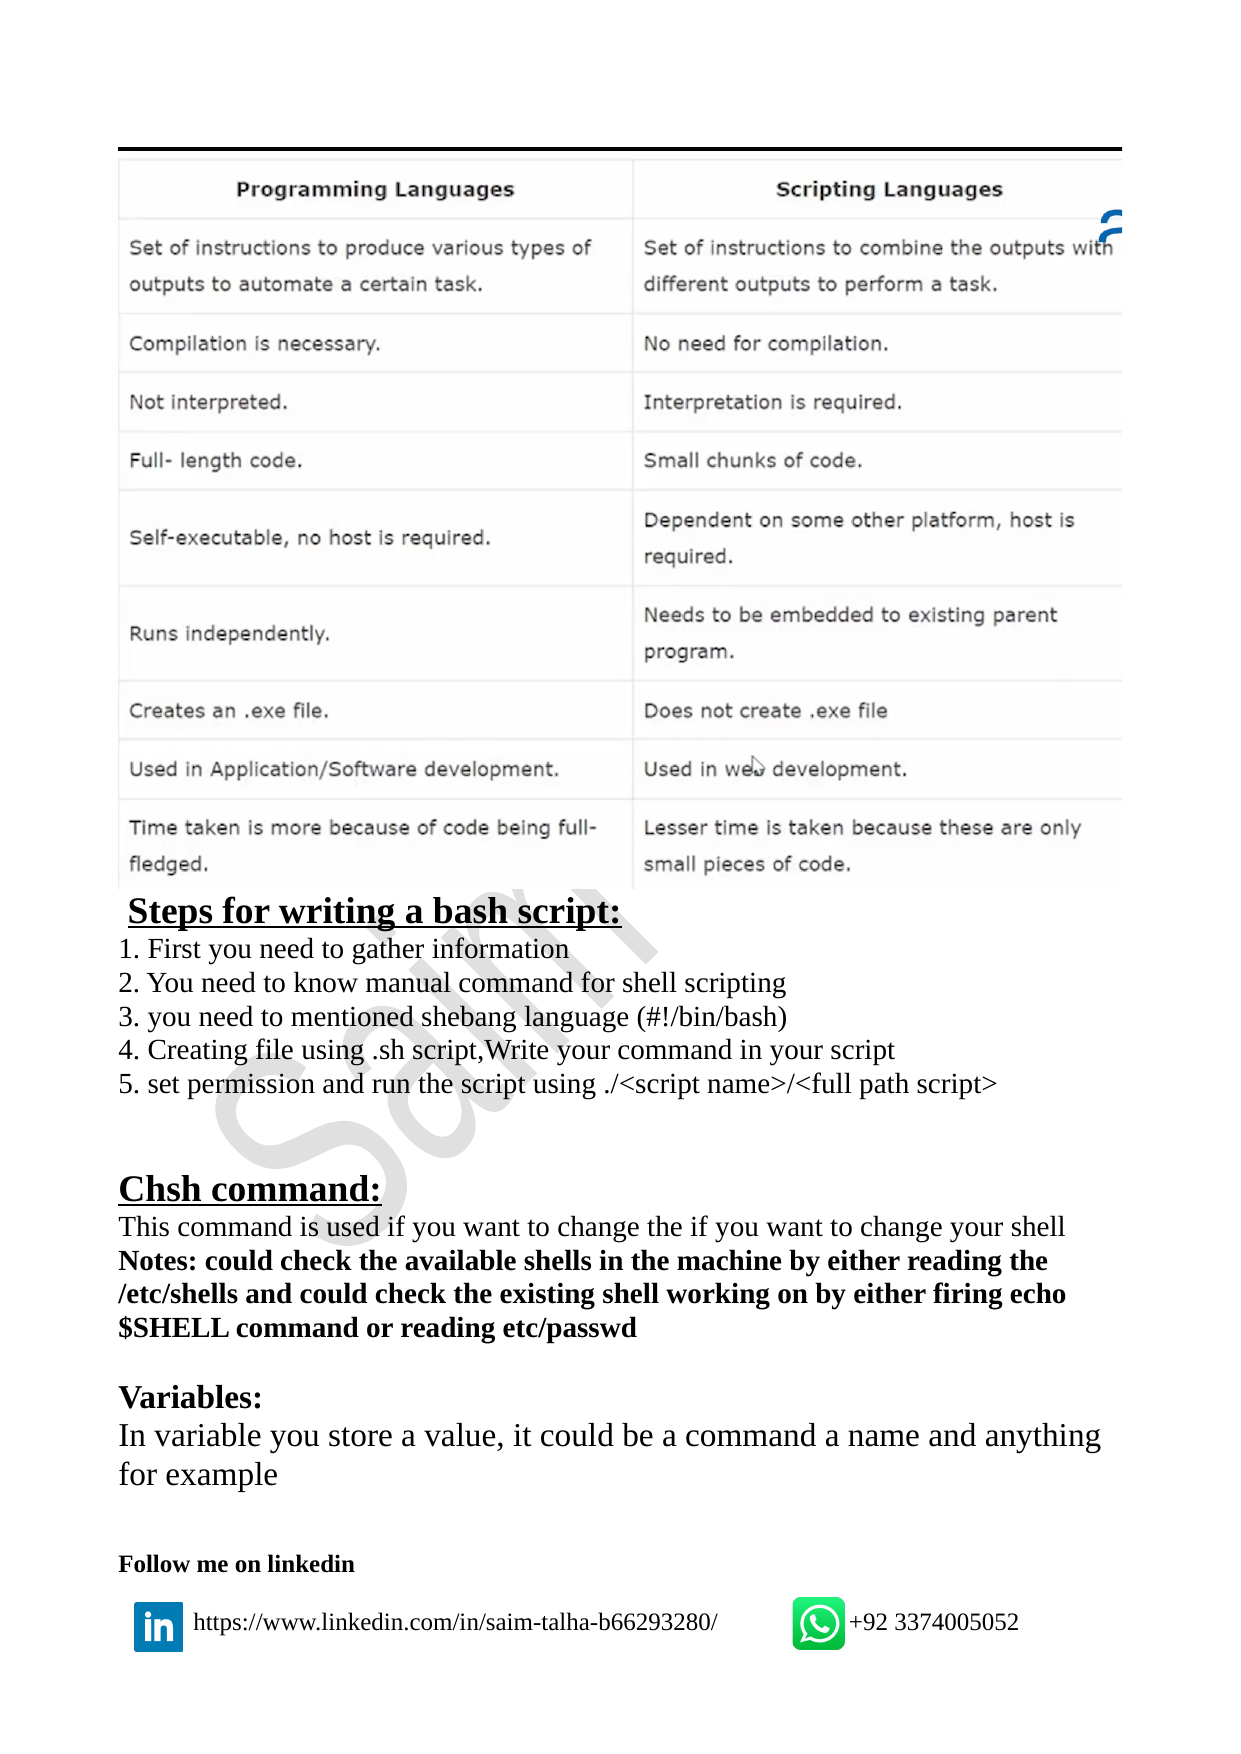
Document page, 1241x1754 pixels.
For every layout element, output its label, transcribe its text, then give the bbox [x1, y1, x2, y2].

picture [146, 1620, 151, 1641]
text 3. you need to mentioned shebang language (#!/bin/bash) [530, 999, 1122, 1032]
text Steps for writing a bash script: [524, 889, 585, 926]
text 1. First you need to gather information [640, 932, 1122, 965]
text Chsh command: [118, 1166, 385, 1204]
text Variables: [118, 1377, 1122, 1416]
text 1. First you need to gather information [551, 932, 645, 965]
text 2. You need to know manual command for shell scripting [584, 965, 1122, 999]
text Steps for writing a bash script: [118, 889, 515, 932]
text 5. set permission and run the script using ./<script name>/<full path script> [240, 1066, 402, 1099]
text This command is used if you want to change the if you want to change your shell [118, 1209, 372, 1243]
text 3. you need to mentioned shebang language (#!/bin/bash) [118, 999, 469, 1032]
text 5. set permission and run the script using ./<script name>/<full path script> [118, 1066, 237, 1099]
text 4. Creating file using .sh script,Write your command in your script [118, 1032, 346, 1066]
text In variable you store a value, it could be a command a name and anything [118, 1416, 1122, 1454]
text This command is used if you want to change the if you want to change your shell [367, 1209, 1122, 1243]
text 4. Creating file using .sh script,Write your command in your script [497, 1032, 1122, 1066]
text 5. set permission and run the script using ./<script name>/<full path script> [464, 1066, 1122, 1099]
text 3. you need to mentioned shebang language (#!/bin/bash) [464, 999, 514, 1032]
text Notes: could check the available shells in the machine by either reading the /etc/shells and could check the existing shell working on by either firing echo $SHELL command or reading etc/passwd [118, 1243, 1122, 1344]
text 2. You need to know manual command for shell scripting [118, 965, 436, 999]
text [402, 1166, 1122, 1209]
text Steps for writing a bash script: [597, 889, 1122, 932]
text 1. First you need to gather information [118, 932, 467, 965]
picture [155, 1620, 173, 1641]
picture [792, 1597, 845, 1650]
text 2. You need to know manual command for shell scripting [496, 965, 590, 999]
text 1. First you need to gather information [480, 932, 556, 965]
text 4. Creating file using .sh script,Write your command in your script [363, 1032, 416, 1066]
text 4. Creating file using .sh script,Write your command in your script [430, 1032, 503, 1066]
text 5. set permission and run the script using ./<script name>/<full path script> [408, 1066, 458, 1099]
text 2. You need to know manual command for shell scripting [430, 965, 501, 999]
picture [118, 147, 1123, 889]
text for example [118, 1454, 1122, 1492]
